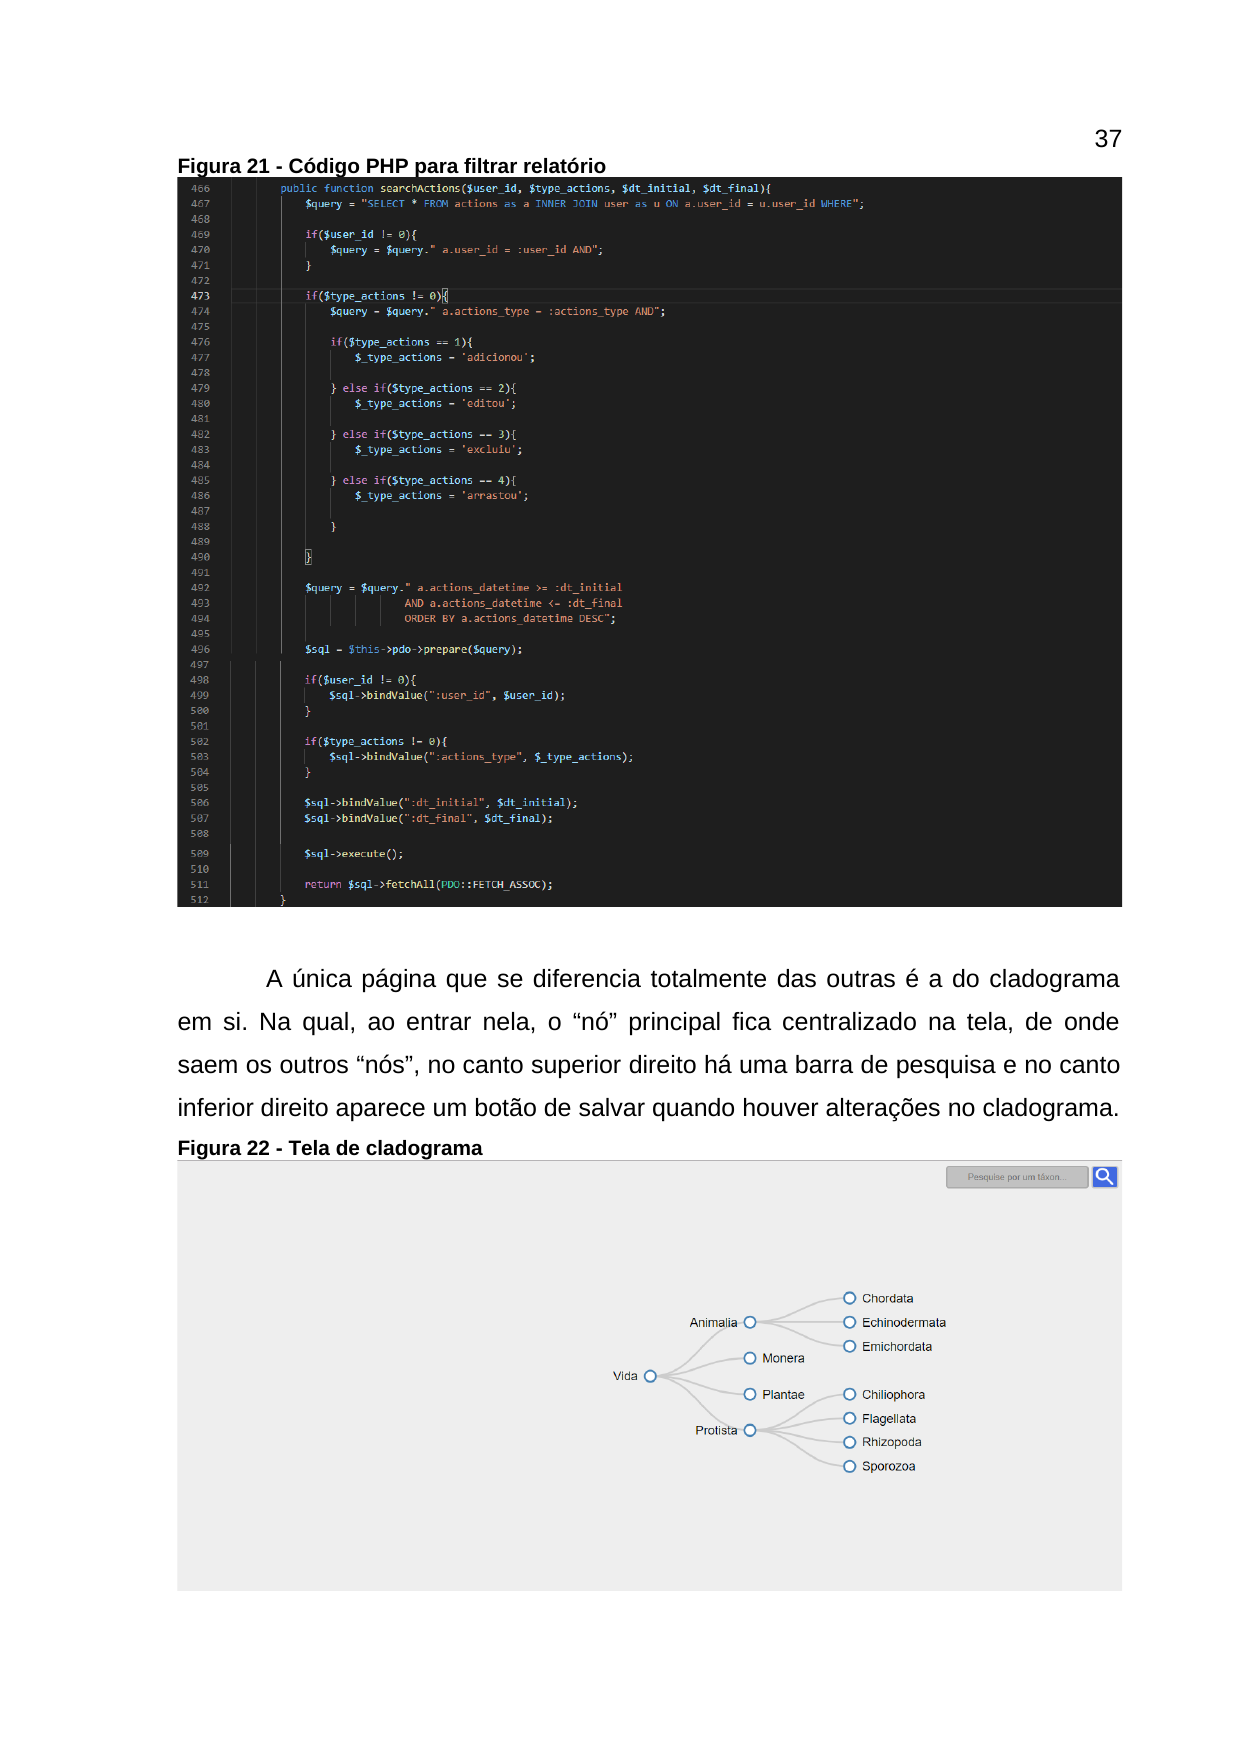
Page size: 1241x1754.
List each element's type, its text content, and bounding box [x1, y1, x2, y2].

text A única página que se diferencia totalmente das outras é a do cladograma em si. Na qual, ao entrar nela, o “nó” principal fica centralizado na tela, de onde saem os outros “nós”, no canto superior direito há uma barra de pesquisa e no canto inferior direito aparece um botão de salvar quando houver alterações no cladograma. [177, 964, 1122, 1122]
text Figura 22 - Tela de cladograma [177, 1136, 1122, 1160]
text Figura 21 - Código PHP para filtrar relatório [177, 153, 1122, 177]
picture [177, 1160, 1123, 1591]
picture [177, 177, 1123, 907]
